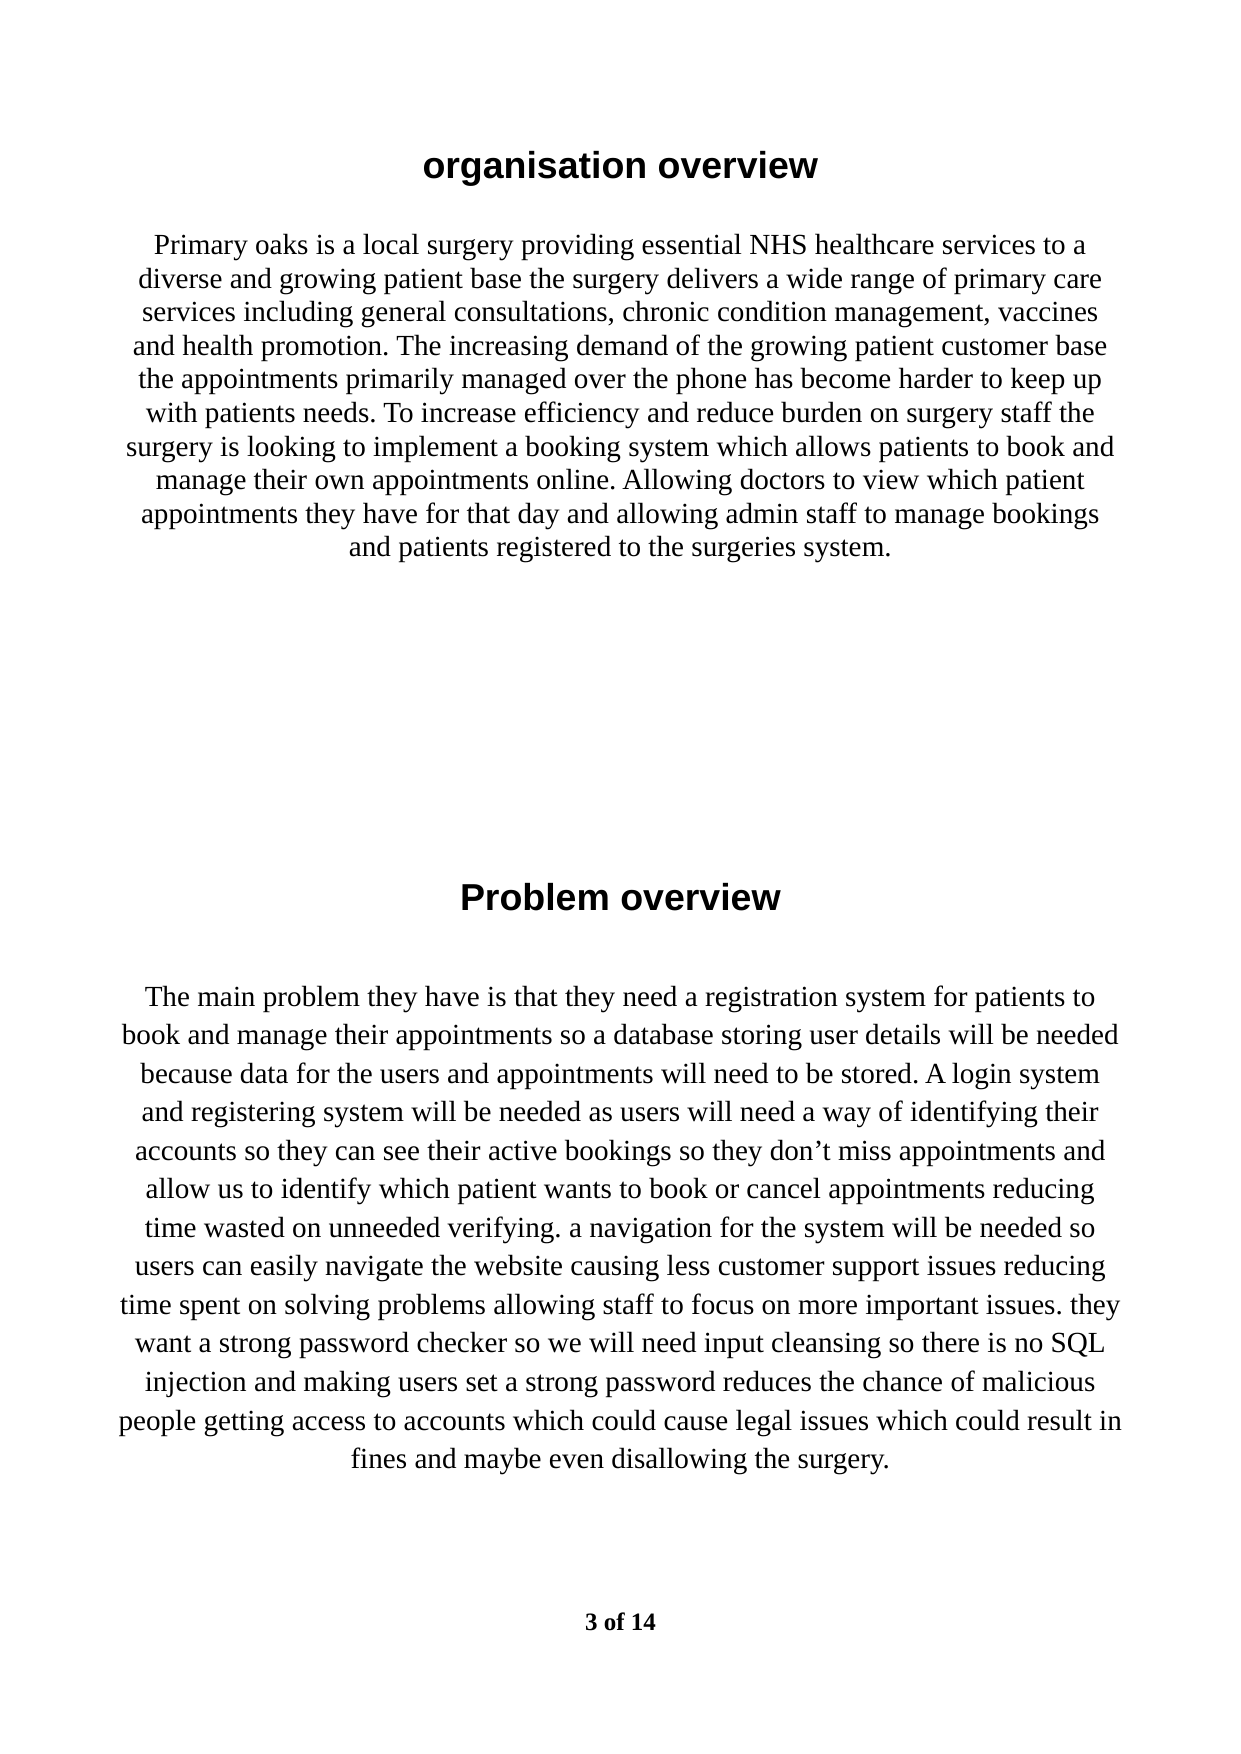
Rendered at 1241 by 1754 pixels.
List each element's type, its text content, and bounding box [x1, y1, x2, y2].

subtitle organisation overview [118, 143, 1122, 186]
text The main problem they have is that they need a registration system for patients to book and manage their appointments so a database storing user details will be needed because data for the users and appointments will need to be stored. A login system and registering system will be needed as users will need a way of identifying their accounts so they can see their active bookings so they don’t miss appointments and allow us to identify which patient wants to book or cancel appointments reducing time wasted on unneeded verifying. a navigation for the system will be needed so users can easily navigate the website causing less customer support issues reducing time spent on solving problems allowing staff to focus on more important issues. they want a strong password checker so we will need input cleansing so there is no SQL injection and making users set a strong password reduces the chance of malicious people getting access to accounts which could cause legal issues which could result in fines and maybe even disallowing the surgery. [118, 979, 1122, 1475]
subtitle Problem overview [118, 875, 1122, 918]
text Primary oaks is a local surgery providing essential NHS healthcare services to a diverse and growing patient base the surgery delivers a wide range of primary care services including general consultations, chronic condition management, vaccines and health promotion. The increasing demand of the growing patient customer base the appointments primarily managed over the phone has become harder to keep up with patients needs. To increase efficiency and reduce burden on surgery staff the surgery is looking to implement a booking system which allows patients to book and manage their own appointments online. Allowing doctors to view which patient appointments they have for that day and allowing admin staff to manage bookings and patients registered to the surgeries system. [118, 227, 1122, 563]
